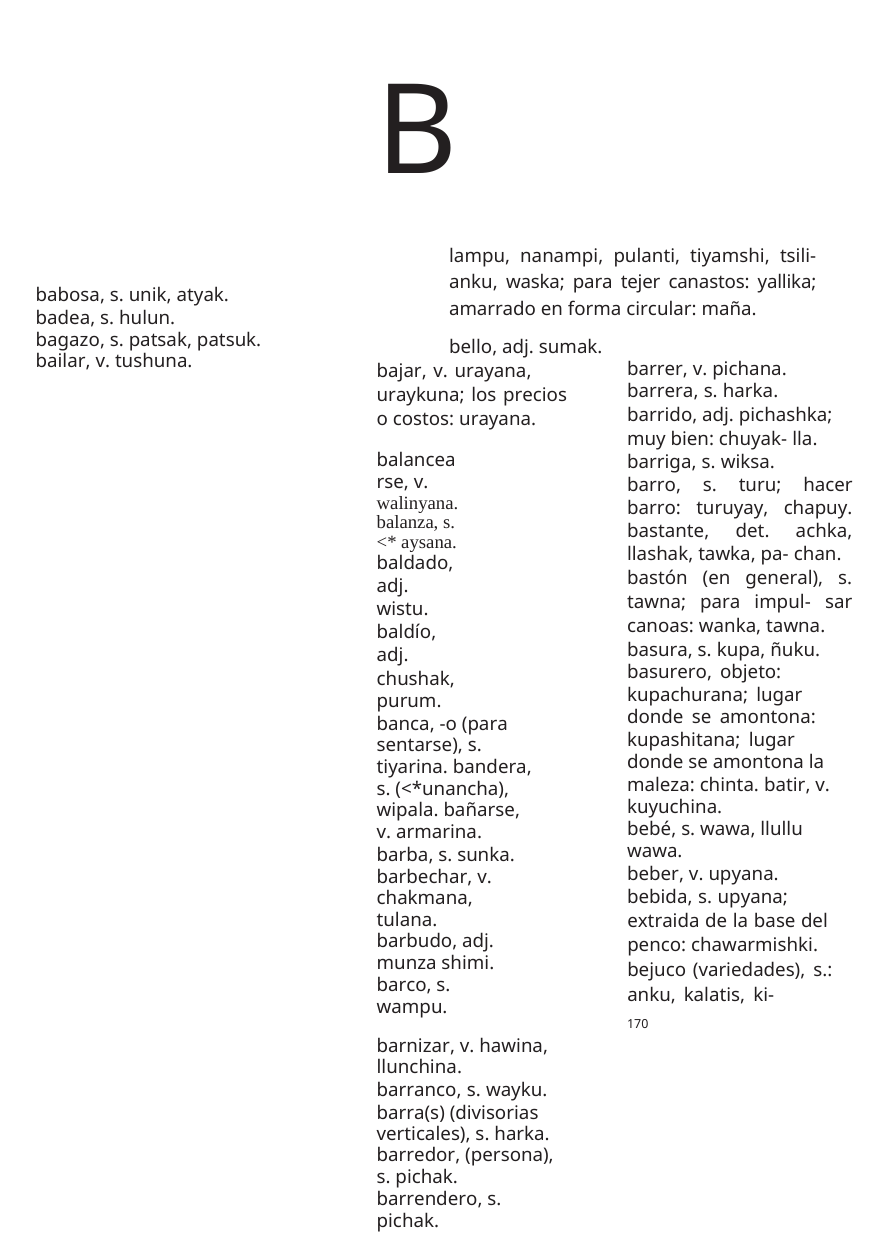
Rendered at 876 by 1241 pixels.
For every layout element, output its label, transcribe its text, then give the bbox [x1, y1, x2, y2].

text barriga, s. wiksa. [627, 451, 856, 473]
text barbechar, v. chakmana, tulana. barbudo, adj. munza shimi. barco, s. wampu. [376, 866, 500, 1018]
text bagazo, s. patsak, patsuk. [35, 329, 269, 351]
text barnizar, v. hawina, llunchina. [376, 1035, 584, 1078]
text beber, v. upyana. [627, 862, 856, 884]
text B [376, 40, 856, 210]
text barrera, s. harka. [627, 380, 856, 402]
text bello, adj. sumak. [449, 338, 856, 357]
text barro, s. turu; hacer barro: turuyay, chapuy. bastante, det. achka, llashak, tawka, pa- chan. [627, 473, 852, 566]
text basura, s. kupa, ñuku. [627, 638, 856, 661]
text bebé, s. wawa, llullu wawa. [627, 818, 856, 862]
text barranco, s. wayku. [376, 1078, 584, 1101]
text lampu, nanampi, pulanti, tiyamshi, tsili-anku, waska; para tejer canastos: yallika; amarrado en forma circular: maña. [449, 242, 816, 320]
text bastón (en general), s. tawna; para impul- sar canoas: wanka, tawna. [627, 566, 852, 638]
text bailar, v. tushuna. [35, 351, 269, 372]
text bajar, v. urayana, uraykuna; los precios o costos: urayana. [376, 358, 584, 431]
text balancearse, v. walinyana. balanza, s. <* aysana. baldado, adj. wistu. baldío, adj. chushak, purum. [376, 448, 461, 713]
text barrido, adj. pichashka; muy bien: chuyak- lla. [627, 402, 853, 451]
text barrer, v. pichana. [627, 358, 856, 380]
text badea, s. hulun. [35, 306, 269, 329]
text barra(s) (divisorias verticales), s. harka. barredor, (persona), s. pichak. barrendero, s. pichak. [376, 1102, 559, 1232]
text babosa, s. unik, atyak. [35, 282, 269, 306]
text 170 [627, 1015, 856, 1032]
text barba, s. sunka. [376, 844, 584, 865]
text banca, -o (para sentarse), s. tiyarina. bandera, s. (<*unancha), wipala. bañarse, v. armarina. [376, 713, 536, 844]
text bejuco (variedades), s.: anku, kalatis, ki- [627, 957, 856, 1006]
text basurero, objeto: kupachurana; lugar donde se amontona: kupashitana; lugar donde se amontona la maleza: chinta. batir, v. kuyuchina. [627, 661, 835, 818]
text bebida, s. upyana; extraida de la base del penco: chawarmishki. [627, 884, 856, 957]
